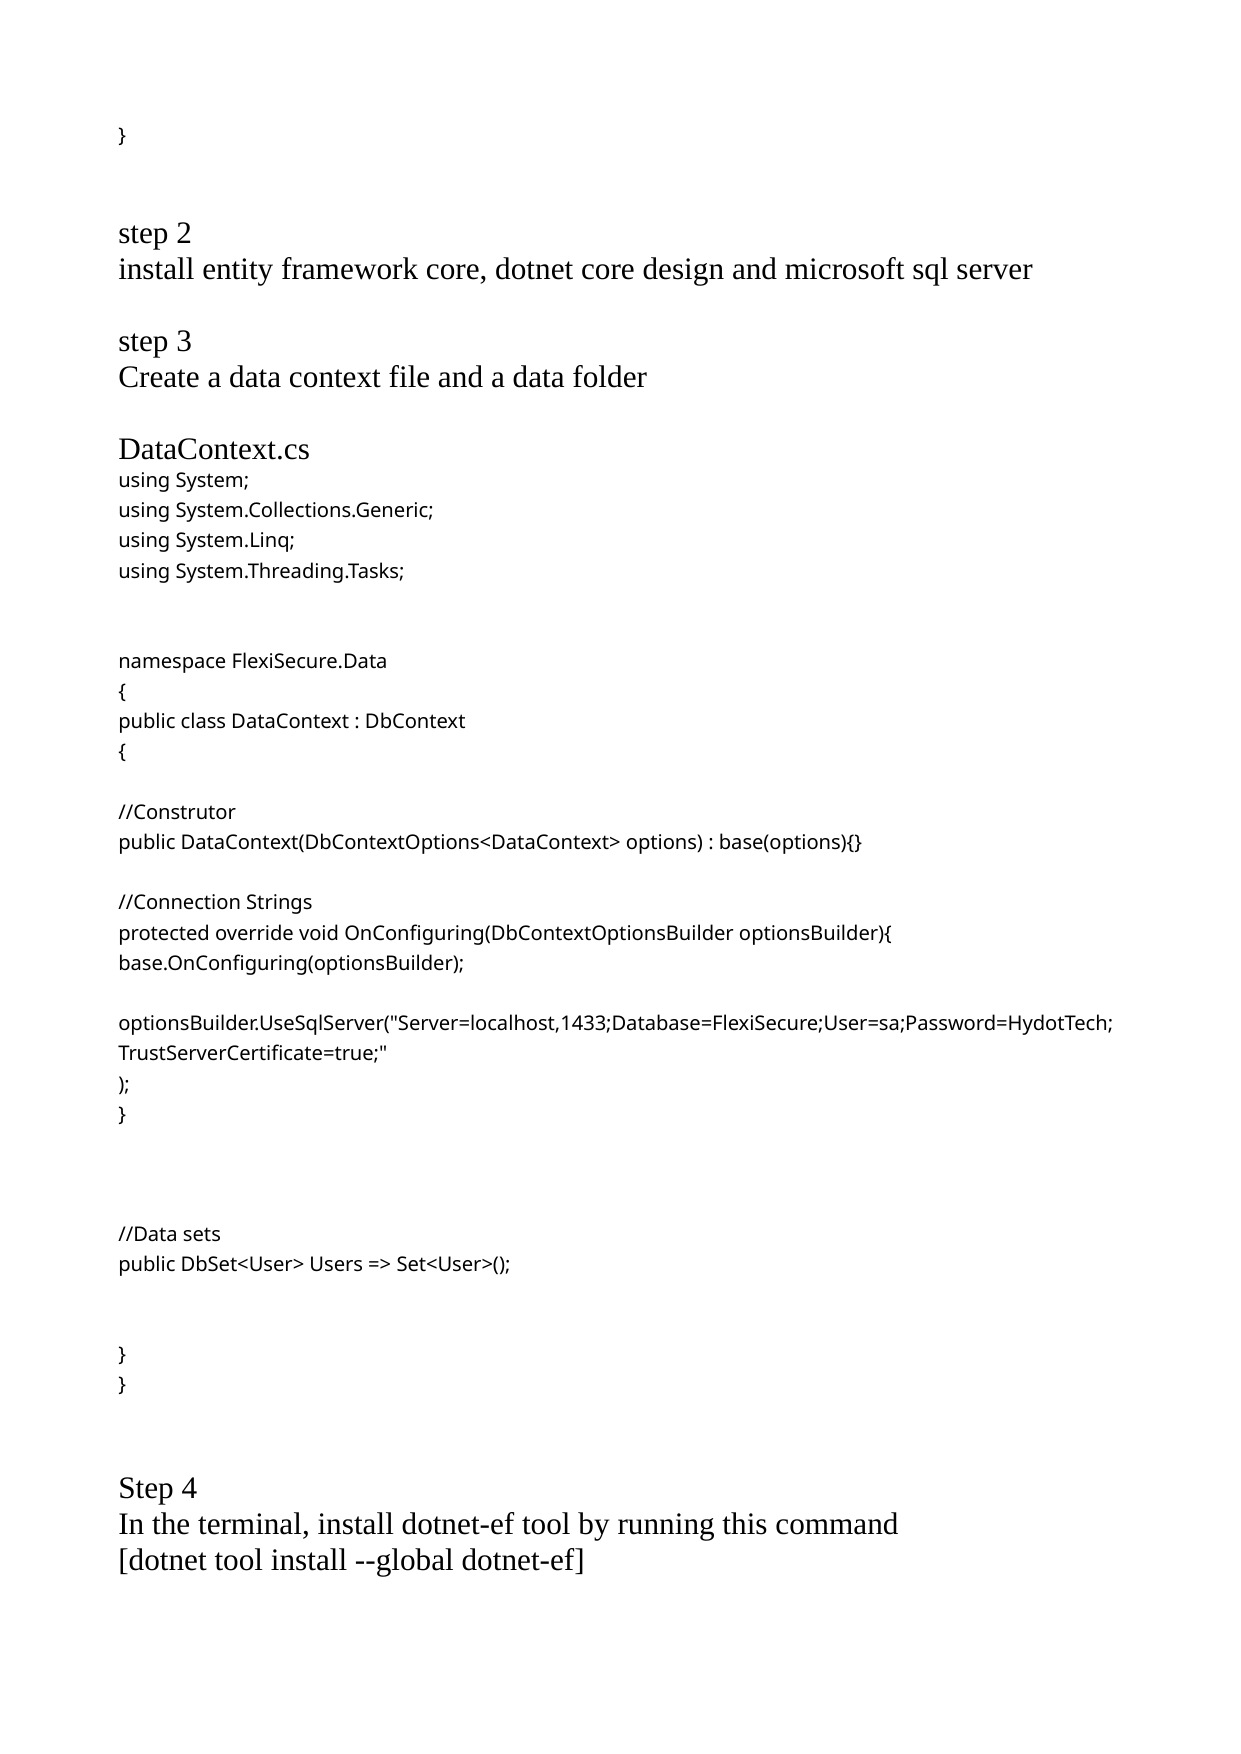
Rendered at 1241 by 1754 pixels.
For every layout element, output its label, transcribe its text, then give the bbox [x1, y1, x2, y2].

text //Construtor [118, 795, 1122, 825]
text //Connection Strings [118, 885, 1122, 916]
text base.OnConfiguring(optionsBuilder); [118, 946, 1122, 976]
text } [118, 1337, 1122, 1367]
text protected override void OnConfiguring(DbContextOptionsBuilder optionsBuilder){ [118, 916, 1122, 946]
text step 3 [118, 322, 1122, 358]
text Create a data context file and a data folder [118, 358, 1122, 394]
text namespace FlexiSecure.Data [118, 644, 1122, 674]
text [dotnet tool install --global dotnet-ef] [118, 1541, 1122, 1577]
text //Data sets [118, 1217, 1122, 1247]
text Step 4 [118, 1469, 1122, 1505]
text using System.Linq; [118, 524, 1122, 554]
text public class DataContext : DbContext [118, 704, 1122, 734]
text } [118, 1367, 1122, 1397]
text ); [118, 1067, 1122, 1097]
text } [118, 118, 1122, 148]
text DataContext.cs [118, 430, 1122, 466]
text public DataContext(DbContextOptions<DataContext> options) : base(options){} [118, 825, 1122, 855]
text } [118, 1097, 1122, 1127]
text In the terminal, install dotnet-ef tool by running this command [118, 1505, 1122, 1541]
text optionsBuilder.UseSqlServer("Server=localhost,1433;Database=FlexiSecure;User=sa;Password=HydotTech;TrustServerCertificate=true;" [118, 1006, 1122, 1067]
text using System.Collections.Generic; [118, 493, 1122, 524]
text { [118, 674, 1122, 704]
text using System.Threading.Tasks; [118, 554, 1122, 584]
text { [118, 734, 1122, 764]
text public DbSet<User> Users => Set<User>(); [118, 1247, 1122, 1277]
text install entity framework core, dotnet core design and microsoft sql server [118, 250, 1122, 286]
text step 2 [118, 214, 1122, 250]
text using System; [118, 466, 1122, 493]
